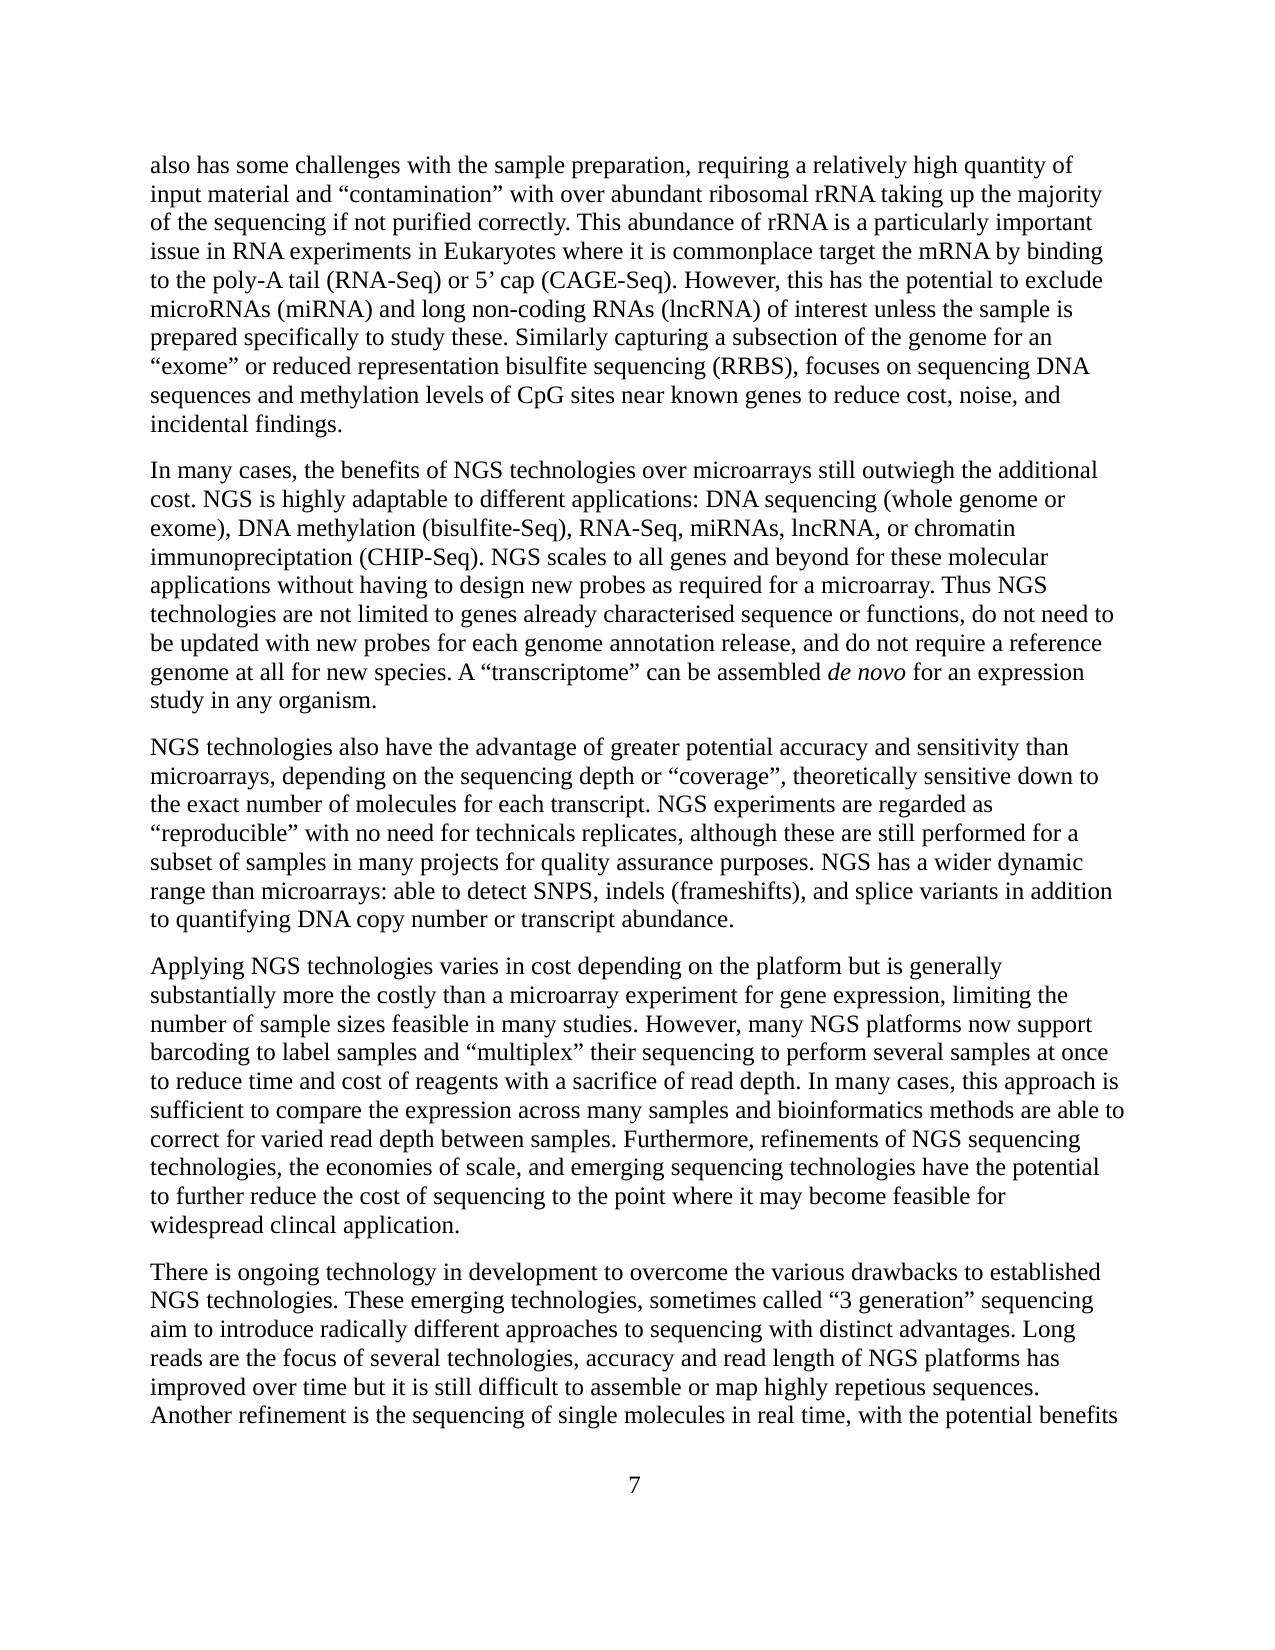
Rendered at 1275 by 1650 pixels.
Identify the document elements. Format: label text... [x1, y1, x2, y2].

text also has some challenges with the sample preparation, requiring a relatively high quantity of input material and “contamination” with over abundant ribosomal rRNA taking up the majority of the sequencing if not purified correctly. This abundance of rRNA is a particularly important issue in RNA experiments in Eukaryotes where it is commonplace target the mRNA by binding to the poly-A tail (RNA-Seq) or 5’ cap (CAGE-Seq). However, this has the potential to exclude microRNAs (miRNA) and long non-coding RNAs (lncRNA) of interest unless the sample is prepared specifically to study these. Similarly capturing a subsection of the genome for an “exome” or reduced representation bisulfite sequencing (RRBS), focuses on sequencing DNA sequences and methylation levels of CpG sites near known genes to reduce cost, noise, and incidental findings. [150, 150, 1125, 437]
text There is ongoing technology in development to overcome the various drawbacks to established NGS technologies. These emerging technologies, sometimes called “3 generation” sequencing aim to introduce radically different approaches to sequencing with distinct advantages. Long reads are the focus of several technologies, accuracy and read length of NGS platforms has improved over time but it is still difficult to assemble or map highly repetious sequences. Another refinement is the sequencing of single molecules in real time, with the potential benefits [150, 1257, 1125, 1429]
text In many cases, the benefits of NGS technologies over microarrays still outwiegh the additional cost. NGS is highly adaptable to different applications: DNA sequencing (whole genome or exome), DNA methylation (bisulfite-Seq), RNA-Seq, miRNAs, lncRNA, or chromatin immunopreciptation (CHIP-Seq). NGS scales to all genes and beyond for these molecular applications without having to design new probes as required for a microarray. Thus NGS technologies are not limited to genes already characterised sequence or functions, do not need to be updated with new probes for each genome annotation release, and do not require a reference genome at all for new species. A “transcriptome” can be assembled de novo for an expression study in any organism. [150, 455, 1125, 714]
text NGS technologies also have the advantage of greater potential accuracy and sensitivity than microarrays, depending on the sequencing depth or “coverage”, theoretically sensitive down to the exact number of molecules for each transcript. NGS experiments are regarded as “reproducible” with no need for technicals replicates, although these are still performed for a subset of samples in many projects for quality assurance purposes. NGS has a wider dynamic range than microarrays: able to detect SNPS, indels (frameshifts), and splice variants in addition to quantifying DNA copy number or transcript abundance. [150, 732, 1125, 933]
text Applying NGS technologies varies in cost depending on the platform but is generally substantially more the costly than a microarray experiment for gene expression, limiting the number of sample sizes feasible in many studies. However, many NGS platforms now support barcoding to label samples and “multiplex” their sequencing to perform several samples at once to reduce time and cost of reagents with a sacrifice of read depth. In many cases, this approach is sufficient to compare the expression across many samples and bioinformatics methods are able to correct for varied read depth between samples. Furthermore, refinements of NGS sequencing technologies, the economies of scale, and emerging sequencing technologies have the potential to further reduce the cost of sequencing to the point where it may become feasible for widespread clincal application. [150, 951, 1125, 1239]
